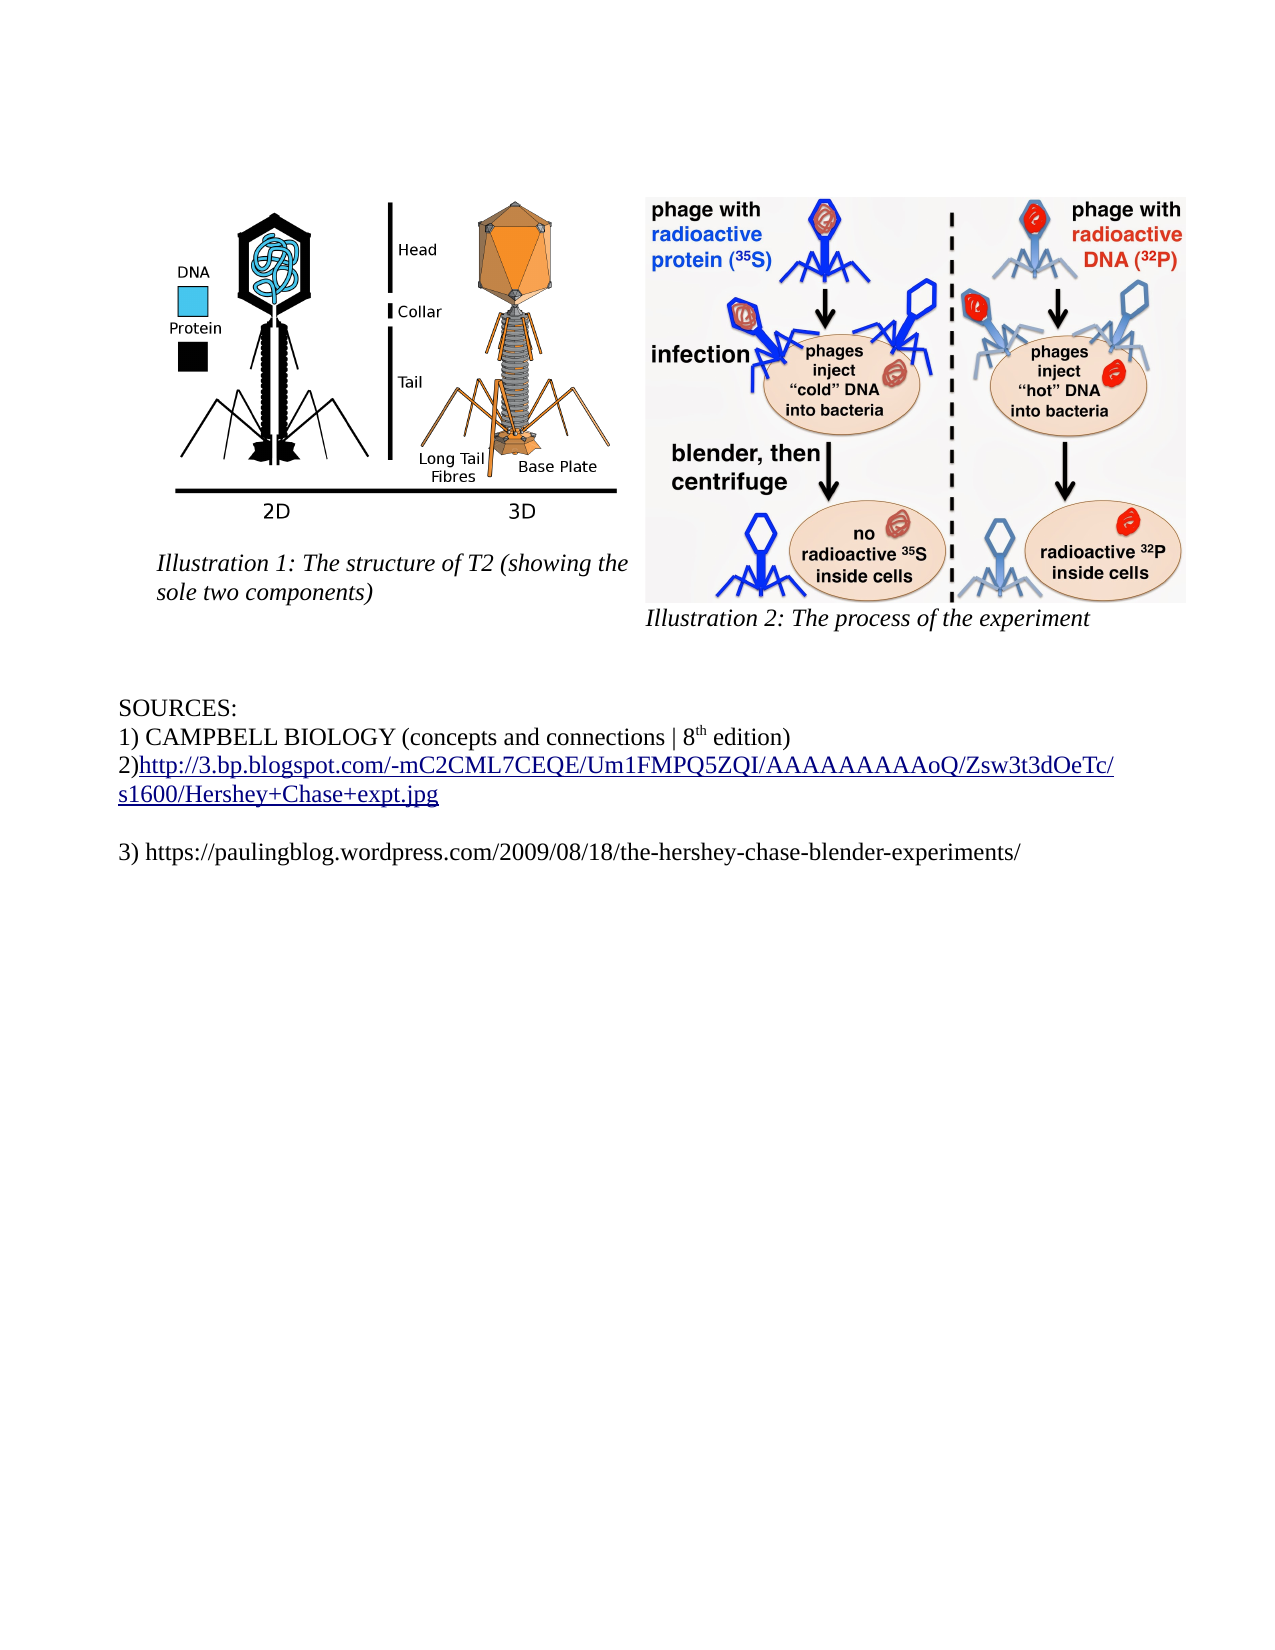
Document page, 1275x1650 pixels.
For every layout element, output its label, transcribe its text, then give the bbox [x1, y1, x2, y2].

text SOURCES: [118, 693, 1157, 722]
picture [156, 196, 635, 538]
picture [645, 197, 1186, 603]
text Illustration 2: The structure of T2 (showing the sole two components) [156, 538, 634, 606]
text 3) https://paulingblog.wordpress.com/2009/08/18/the-hershey-chase-blender-experiments/ [118, 837, 1157, 866]
text 2)http://3.bp.blogspot.com/-mC2CML7CEQE/Um1FMPQ5ZQI/AAAAAAAAAoQ/Zsw3t3dOeTc/s1600/Hershey+Chase+expt.jpg [118, 751, 1157, 808]
text 1) CAMPBELL BIOLOGY (concepts and connections | 8th edition) [118, 722, 1157, 751]
text Illustration 1: The process of the experiment [645, 603, 1186, 632]
